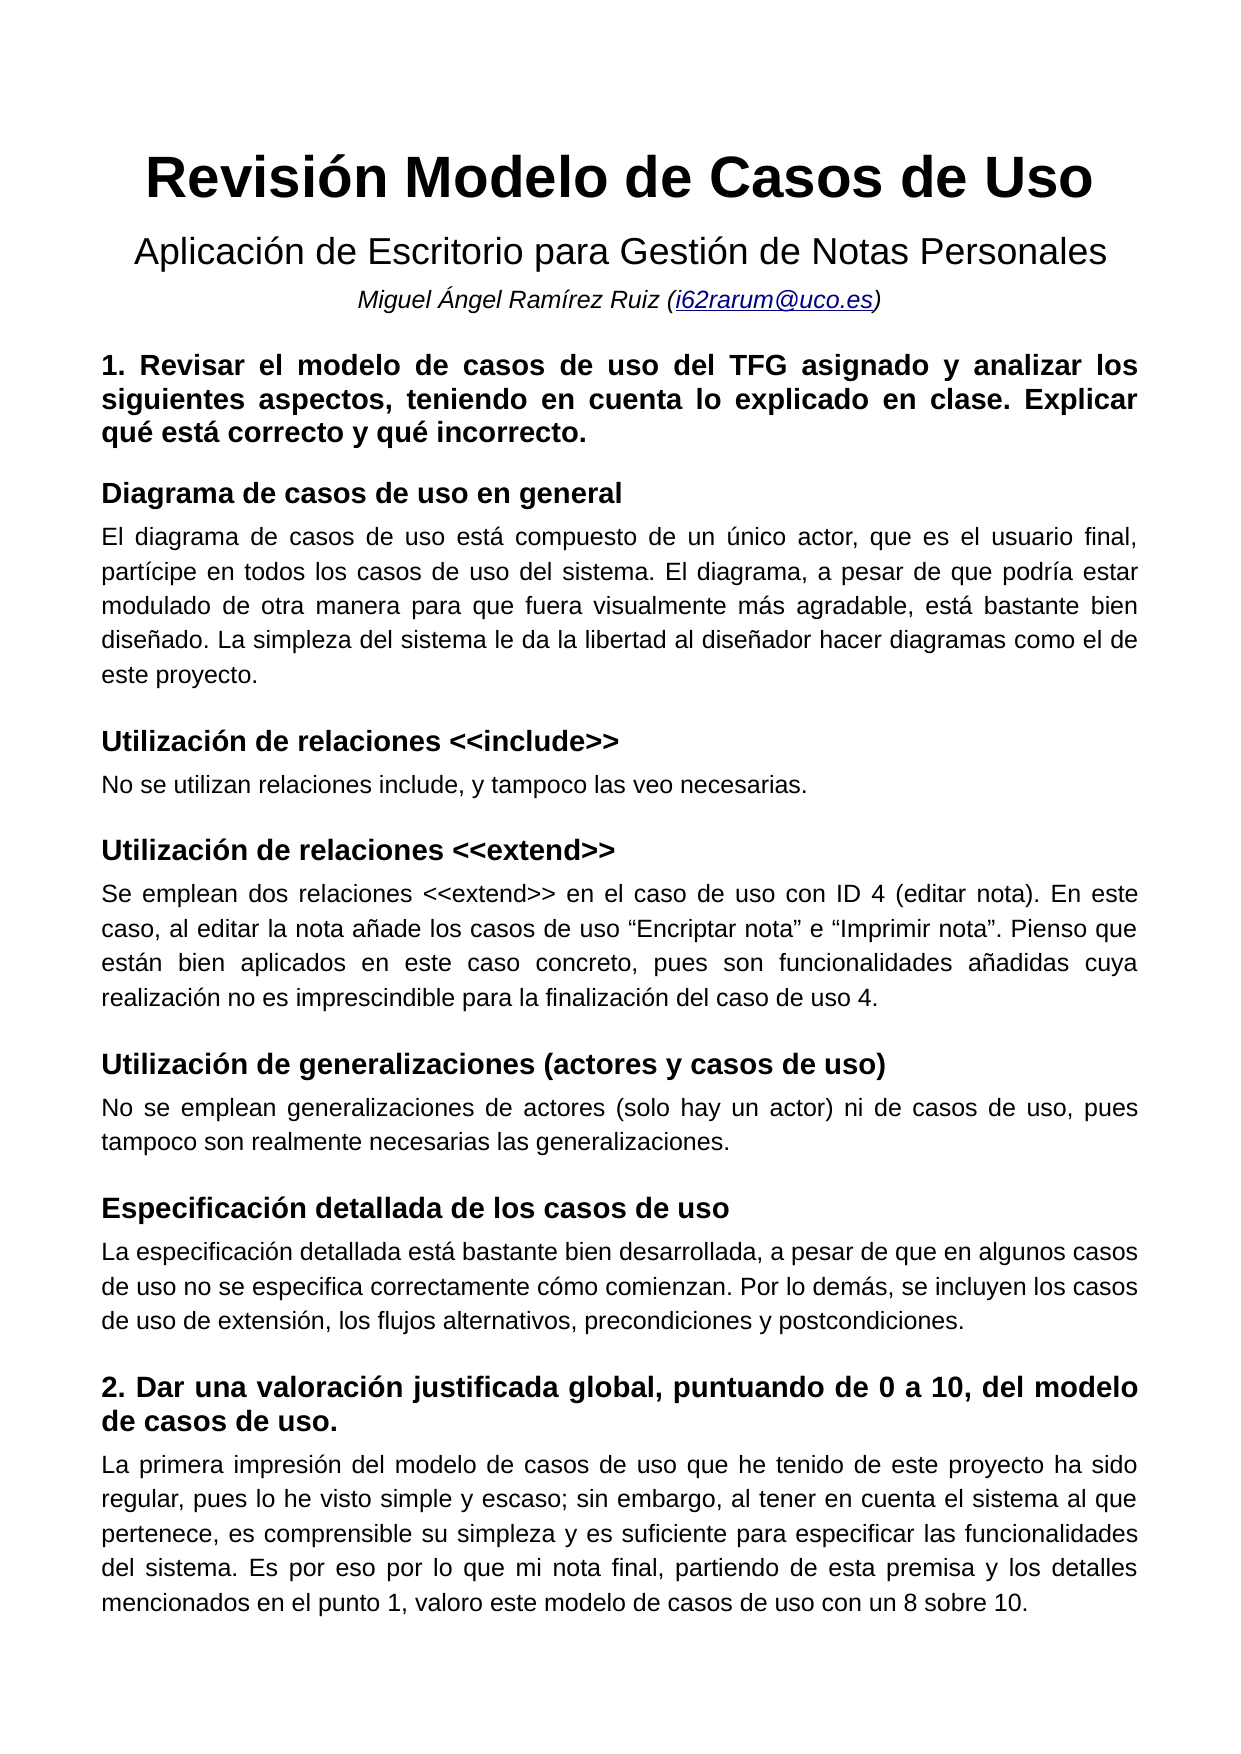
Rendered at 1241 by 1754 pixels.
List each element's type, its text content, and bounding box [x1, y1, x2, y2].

subtitle 1. Revisar el modelo de casos de uso del TFG asignado y analizar los siguientes aspectos, teniendo en cuenta lo explicado en clase. Explicar qué está correcto y qué incorrecto. [101, 348, 1140, 449]
subtitle Utilización de relaciones <<extend>> [101, 833, 1140, 867]
subtitle Especificación detallada de los casos de uso [101, 1191, 1140, 1225]
text No se emplean generalizaciones de actores (solo hay un actor) ni de casos de uso, pues tampoco son realmente necesarias las generalizaciones. [101, 1093, 1140, 1156]
text Se emplean dos relaciones <<extend>> en el caso de uso con ID 4 (editar nota). En este caso, al editar la nota añade los casos de uso “Encriptar nota” e “Imprimir nota”. Pienso que están bien aplicados en este caso concreto, pues son funcionalidades añadidas cuya realización no es imprescindible para la finalización del caso de uso 4. [101, 879, 1140, 1012]
subtitle Aplicación de Escritorio para Gestión de Notas Personales [101, 229, 1140, 272]
subtitle Utilización de generalizaciones (actores y casos de uso) [101, 1047, 1140, 1080]
subtitle 2. Dar una valoración justificada global, puntuando de 0 a 10, del modelo de casos de uso. [101, 1370, 1140, 1437]
text La primera impresión del modelo de casos de uso que he tenido de este proyecto ha sido regular, pues lo he visto simple y escaso; sin embargo, al tener en cuenta el sistema al que pertenece, es comprensible su simpleza y es suficiente para especificar las funcionalidades del sistema. Es por eso por lo que mi nota final, partiendo de esta premisa y los detalles mencionados en el punto 1, valoro este modelo de casos de uso con un 8 sobre 10. [101, 1450, 1140, 1616]
title Revisión Modelo de Casos de Uso [101, 143, 1140, 210]
text Miguel Ángel Ramírez Ruiz (i62rarum@uco.es) [101, 284, 1140, 313]
subtitle Utilización de relaciones <<include>> [101, 723, 1140, 757]
text El diagrama de casos de uso está compuesto de un único actor, que es el usuario final, partícipe en todos los casos de uso del sistema. El diagrama, a pesar de que podría estar modulado de otra manera para que fuera visualmente más agradable, está bastante bien diseñado. La simpleza del sistema le da la libertad al diseñador hacer diagramas como el de este proyecto. [101, 522, 1140, 689]
subtitle Diagrama de casos de uso en general [101, 476, 1140, 509]
text No se utilizan relaciones include, y tampoco las veo necesarias. [101, 769, 1140, 798]
text La especificación detallada está bastante bien desarrollada, a pesar de que en algunos casos de uso no se especifica correctamente cómo comienzan. Por lo demás, se incluyen los casos de uso de extensión, los flujos alternativos, precondiciones y postcondiciones. [101, 1237, 1140, 1335]
